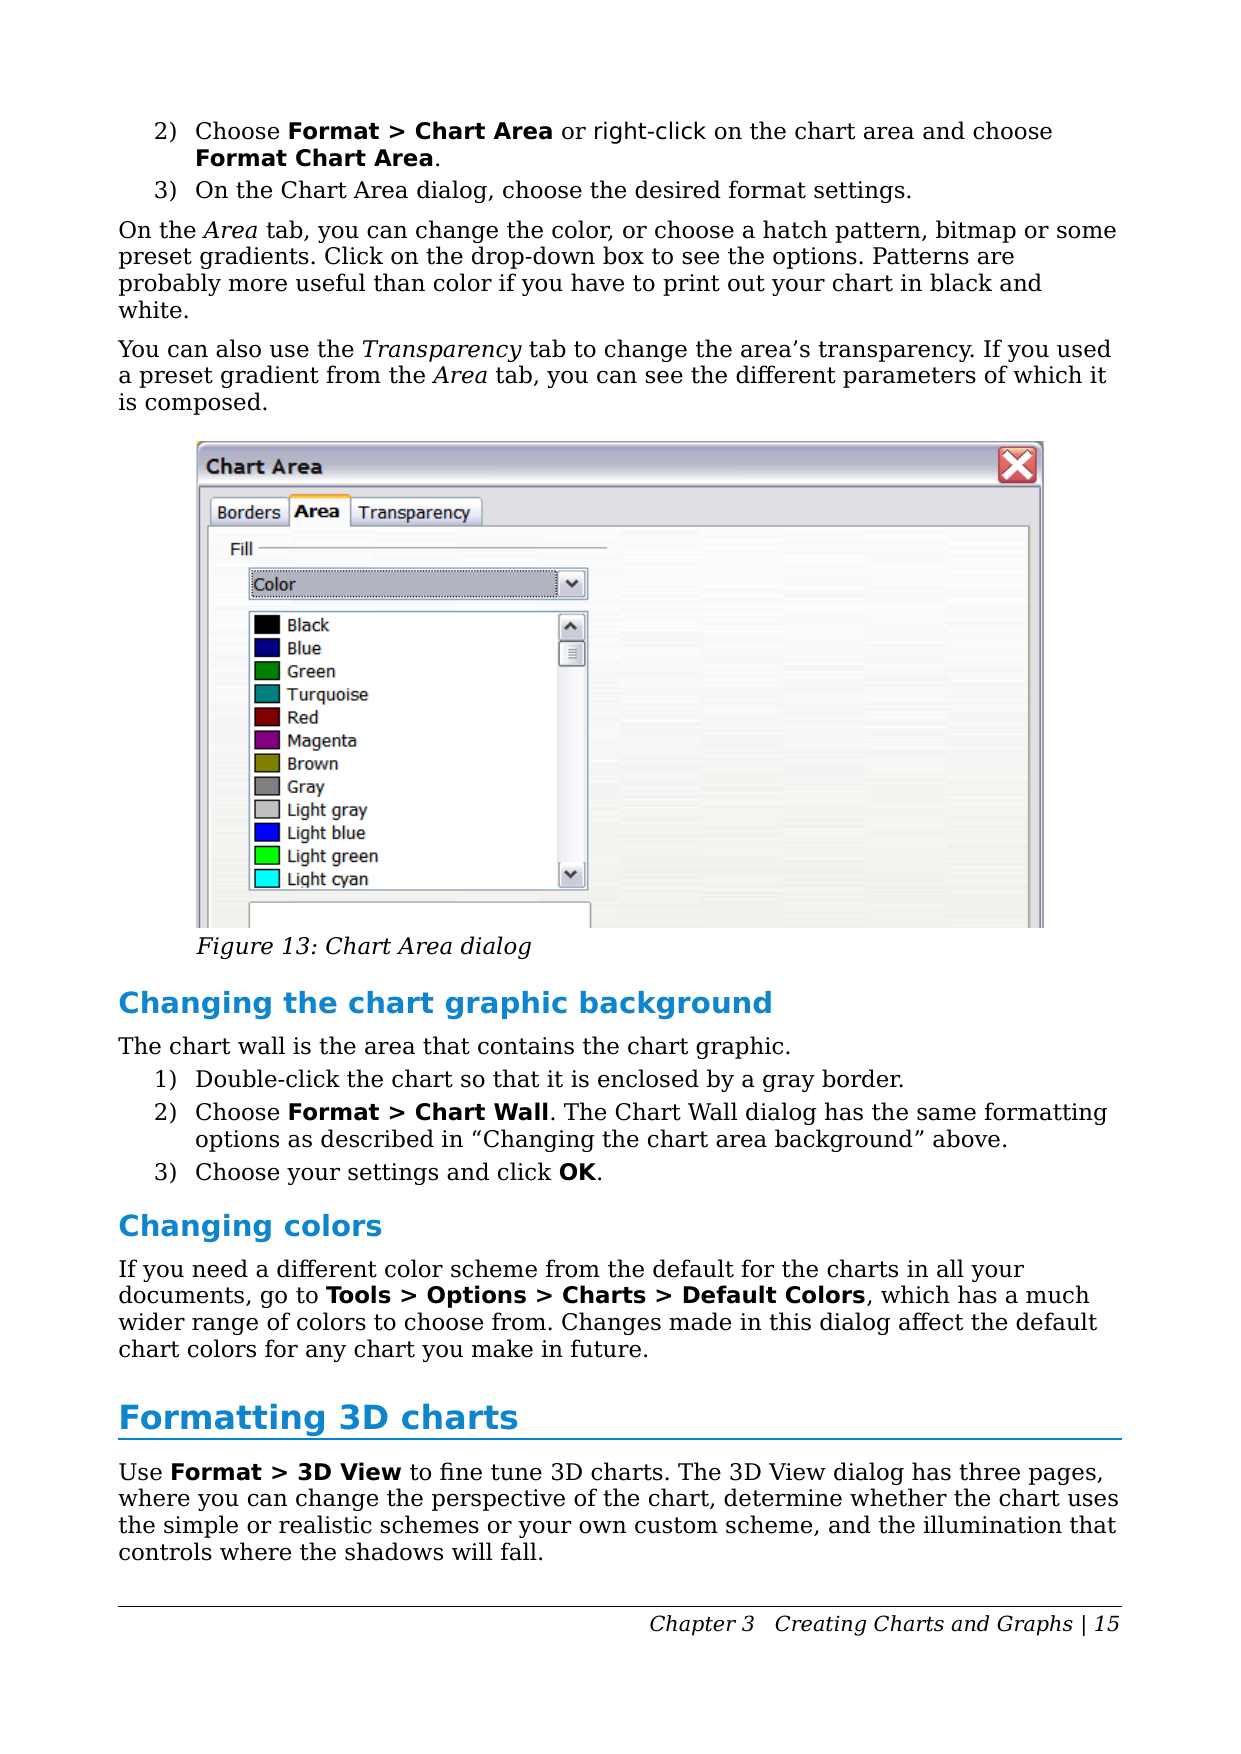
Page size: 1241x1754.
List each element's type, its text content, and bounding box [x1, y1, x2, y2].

list On the Chart Area dialog, choose the desired format settings. [177, 178, 1122, 204]
list The chart wall is the area that contains the chart graphic. [118, 1033, 1122, 1060]
text Use Format > 3D View to fine tune 3D charts. The 3D View dialog has three pages, where you can change the perspective of the chart, determine whether the chart uses the simple or realistic schemes or your own custom scheme, and the illumination that controls where the shadows will fall. [118, 1459, 1122, 1565]
text You can also use the Transparency tab to change the area’s transparency. If you used a preset gradient from the Area tab, you can see the different parameters of which it is composed. [118, 336, 1122, 416]
list Choose your settings and click OK. [177, 1159, 1122, 1185]
picture [196, 441, 1044, 928]
list Double-click the chart so that it is enclosed by a gray border. [177, 1066, 1122, 1093]
list Choose Format > Chart Wall. The Chart Wall dialog has the same formatting options as described in “Changing the chart area background” above. [177, 1099, 1122, 1152]
subtitle Formatting 3D charts [118, 1399, 1122, 1438]
text On the Area tab, you can change the color, or choose a hatch pattern, bitmap or some preset gradients. Click on the drop-down box to see the options. Patterns are probably more useful than color if you have to print out your chart in black and white. [118, 217, 1122, 323]
subtitle Changing colors [118, 1210, 1122, 1244]
text If you need a different color scheme from the default for the charts in all your documents, go to Tools > Options > Charts > Default Colors, which has a much wider range of colors to choose from. Changes made in this dialog affect the default chart colors for any chart you make in future. [118, 1256, 1122, 1363]
list Choose Format > Chart Area or right-click on the chart area and choose Format Chart Area. [177, 118, 1122, 171]
subtitle Changing the chart graphic background [118, 987, 1122, 1021]
text Figure 13: Chart Area dialog [197, 933, 1044, 960]
